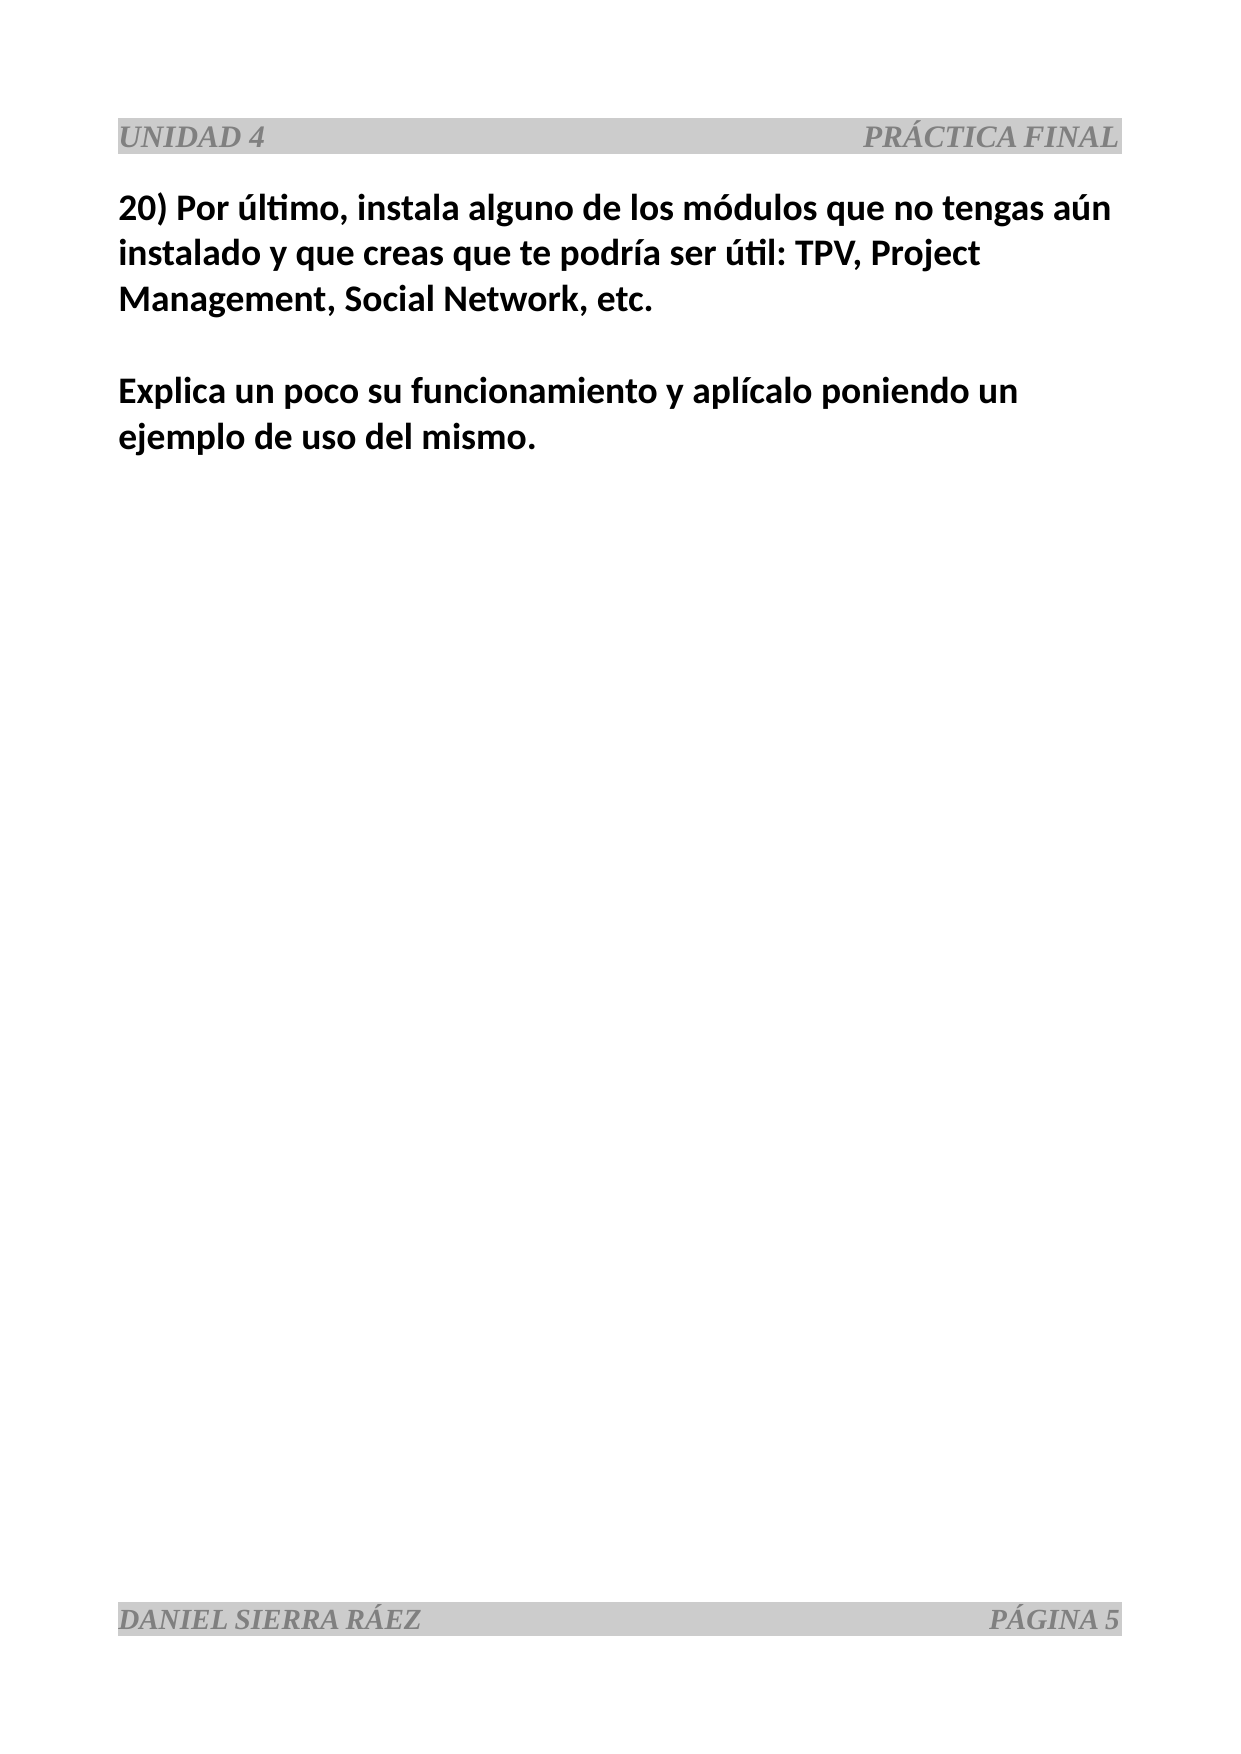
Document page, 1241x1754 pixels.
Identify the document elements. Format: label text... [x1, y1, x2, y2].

text Explica un poco su funcionamiento y aplícalo poniendo un ejemplo de uso del mismo. [118, 367, 1122, 458]
text 20) Por último, instala alguno de los módulos que no tengas aún instalado y que creas que te podría ser útil: TPV, Project Management, Social Network, etc. [118, 183, 1122, 321]
